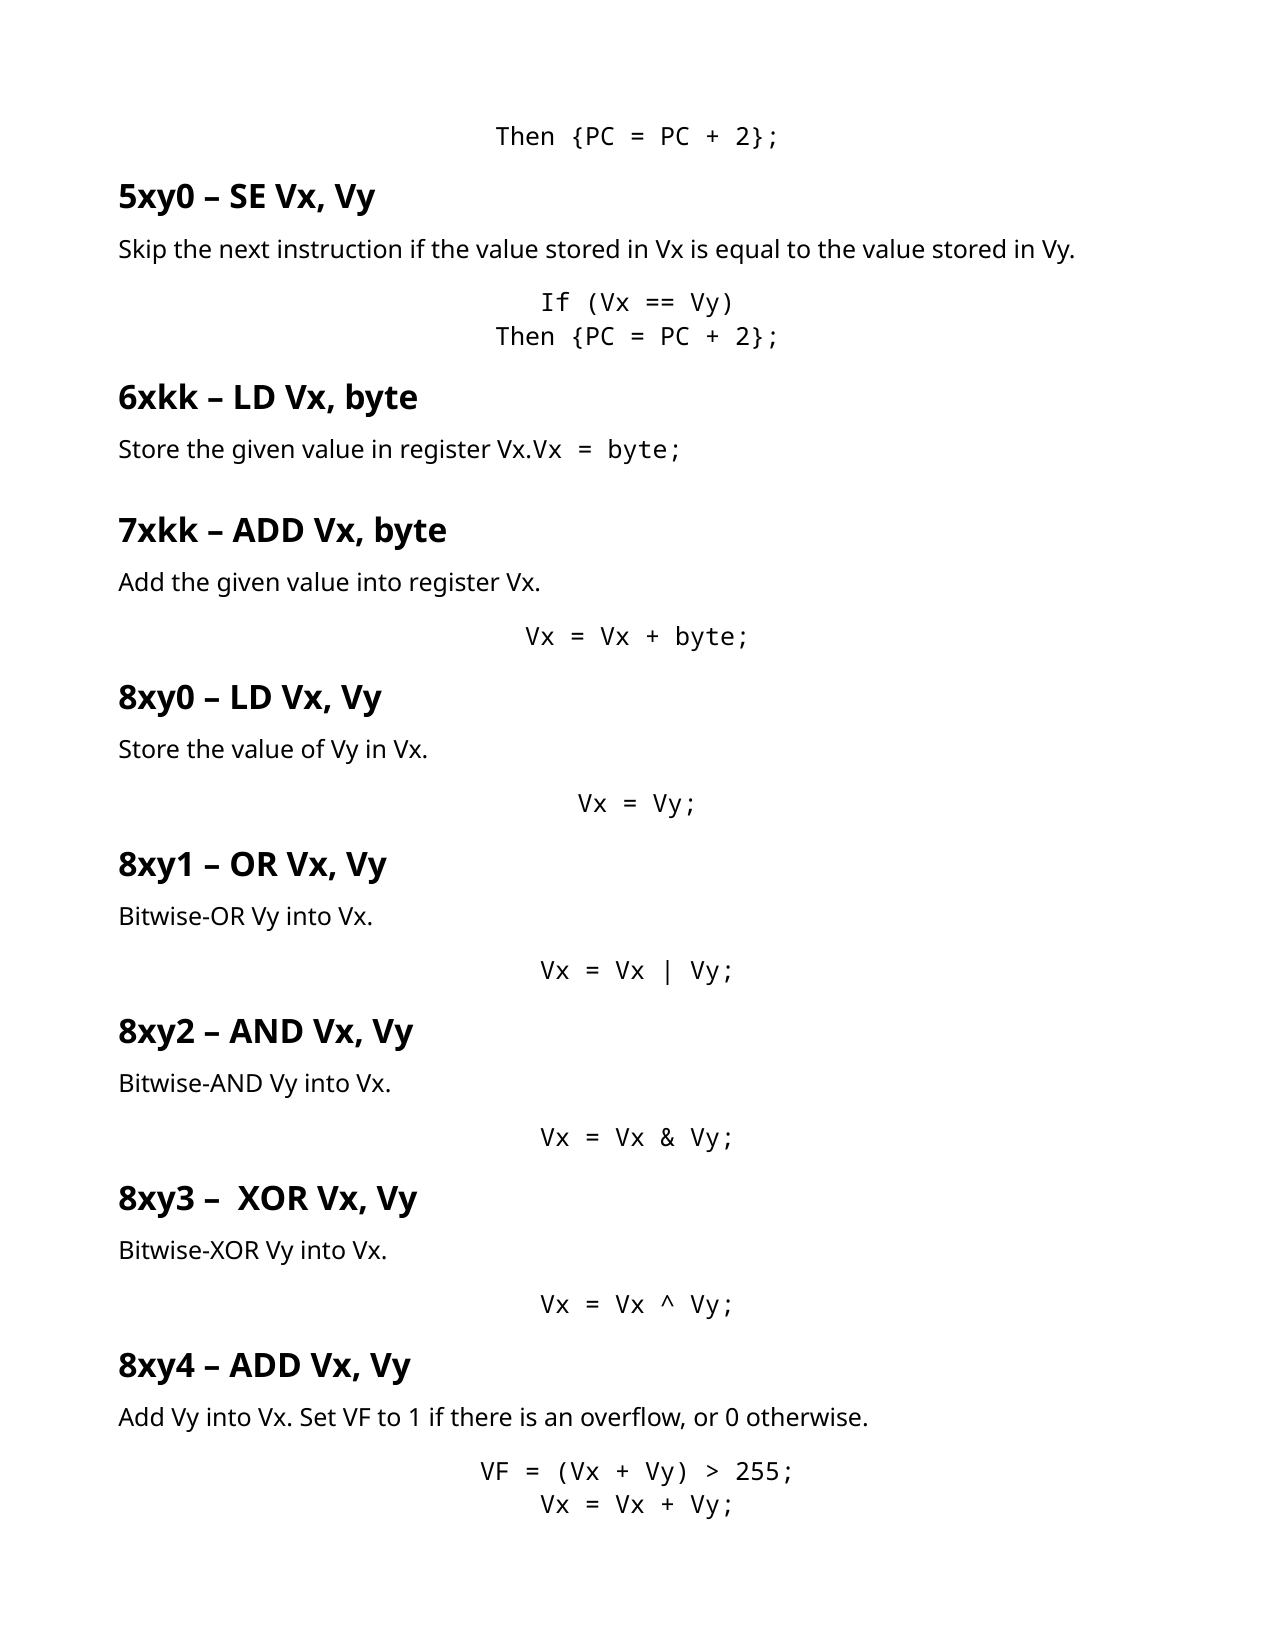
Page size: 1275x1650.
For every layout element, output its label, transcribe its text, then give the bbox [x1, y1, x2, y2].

text Store the value of Vy in Vx. [118, 732, 1157, 766]
text Vx = Vx + byte; [118, 619, 1157, 653]
subtitle 8xy2 – AND Vx, Vy [118, 1007, 1157, 1053]
subtitle 5xy0 – SE Vx, Vy [118, 173, 1157, 219]
text Bitwise-AND Vy into Vx. [118, 1066, 1157, 1100]
text VF = (Vx + Vy) > 255; [118, 1453, 1157, 1487]
text Vx = Vy; [118, 786, 1157, 820]
text Bitwise-XOR Vy into Vx. [118, 1232, 1157, 1267]
text Then {PC = PC + 2}; [118, 319, 1157, 353]
text Vx = Vx ^ Vy; [118, 1286, 1157, 1320]
text If (Vx == Vy) [118, 285, 1157, 319]
text Vx = Vx + Vy; [118, 1487, 1157, 1521]
subtitle 8xy4 – ADD Vx, Vy [118, 1341, 1157, 1387]
text Vx = Vx & Vy; [118, 1119, 1157, 1153]
subtitle 6xkk – LD Vx, byte [118, 374, 1157, 420]
subtitle 8xy0 – LD Vx, Vy [118, 674, 1157, 719]
text Store the given value in register Vx.Vx = byte; [118, 432, 1157, 466]
text Add Vy into Vx. Set VF to 1 if there is an overflow, or 0 otherwise. [118, 1399, 1157, 1433]
subtitle 8xy1 – OR Vx, Vy [118, 841, 1157, 886]
text Skip the next instruction if the value stored in Vx is equal to the value stored in Vy. [118, 231, 1157, 265]
subtitle 7xkk – ADD Vx, byte [118, 507, 1157, 552]
text Then {PC = PC + 2}; [118, 118, 1157, 152]
text Vx = Vx | Vy; [118, 952, 1157, 987]
text Add the given value into register Vx. [118, 565, 1157, 599]
subtitle 8xy3 – XOR Vx, Vy [118, 1174, 1157, 1220]
text Bitwise-OR Vy into Vx. [118, 899, 1157, 933]
